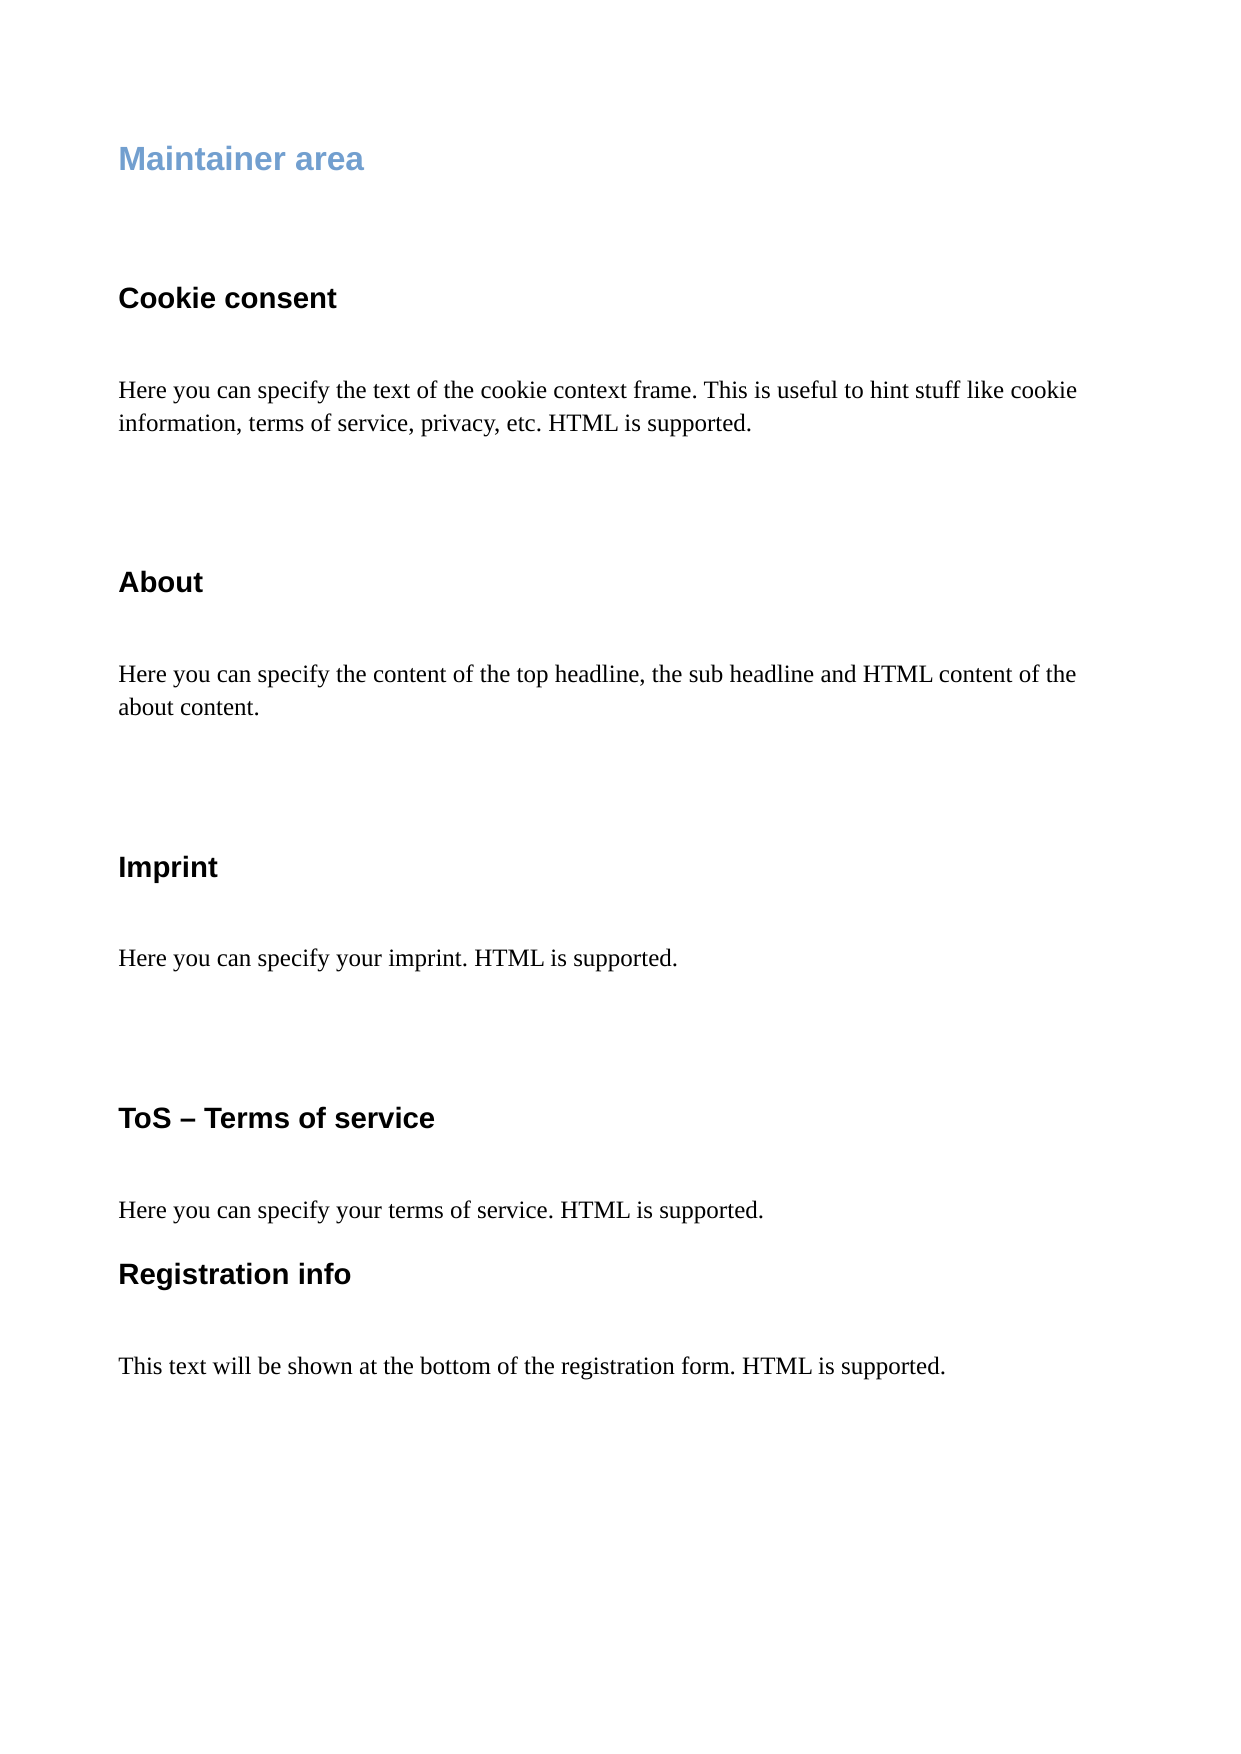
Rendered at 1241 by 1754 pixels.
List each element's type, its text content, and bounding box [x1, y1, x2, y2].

text This text will be shown at the bottom of the registration form. HTML is supported. [118, 1351, 1122, 1379]
text Here you can specify your imprint. HTML is supported. [118, 943, 1122, 972]
text Here you can specify the text of the cookie context frame. This is useful to hint stuff like cookie information, terms of service, privacy, etc. HTML is supported. [118, 375, 1122, 437]
text Here you can specify the content of the top headline, the sub headline and HTML content of the about content. [118, 659, 1122, 721]
subtitle Imprint [118, 849, 1122, 883]
subtitle Cookie consent [118, 281, 1122, 315]
subtitle About [118, 565, 1122, 599]
subtitle ToS – Terms of service [118, 1101, 1122, 1134]
subtitle Maintainer area [118, 139, 1122, 178]
subtitle Registration info [118, 1257, 1122, 1291]
text Here you can specify your terms of service. HTML is supported. [118, 1195, 1122, 1223]
